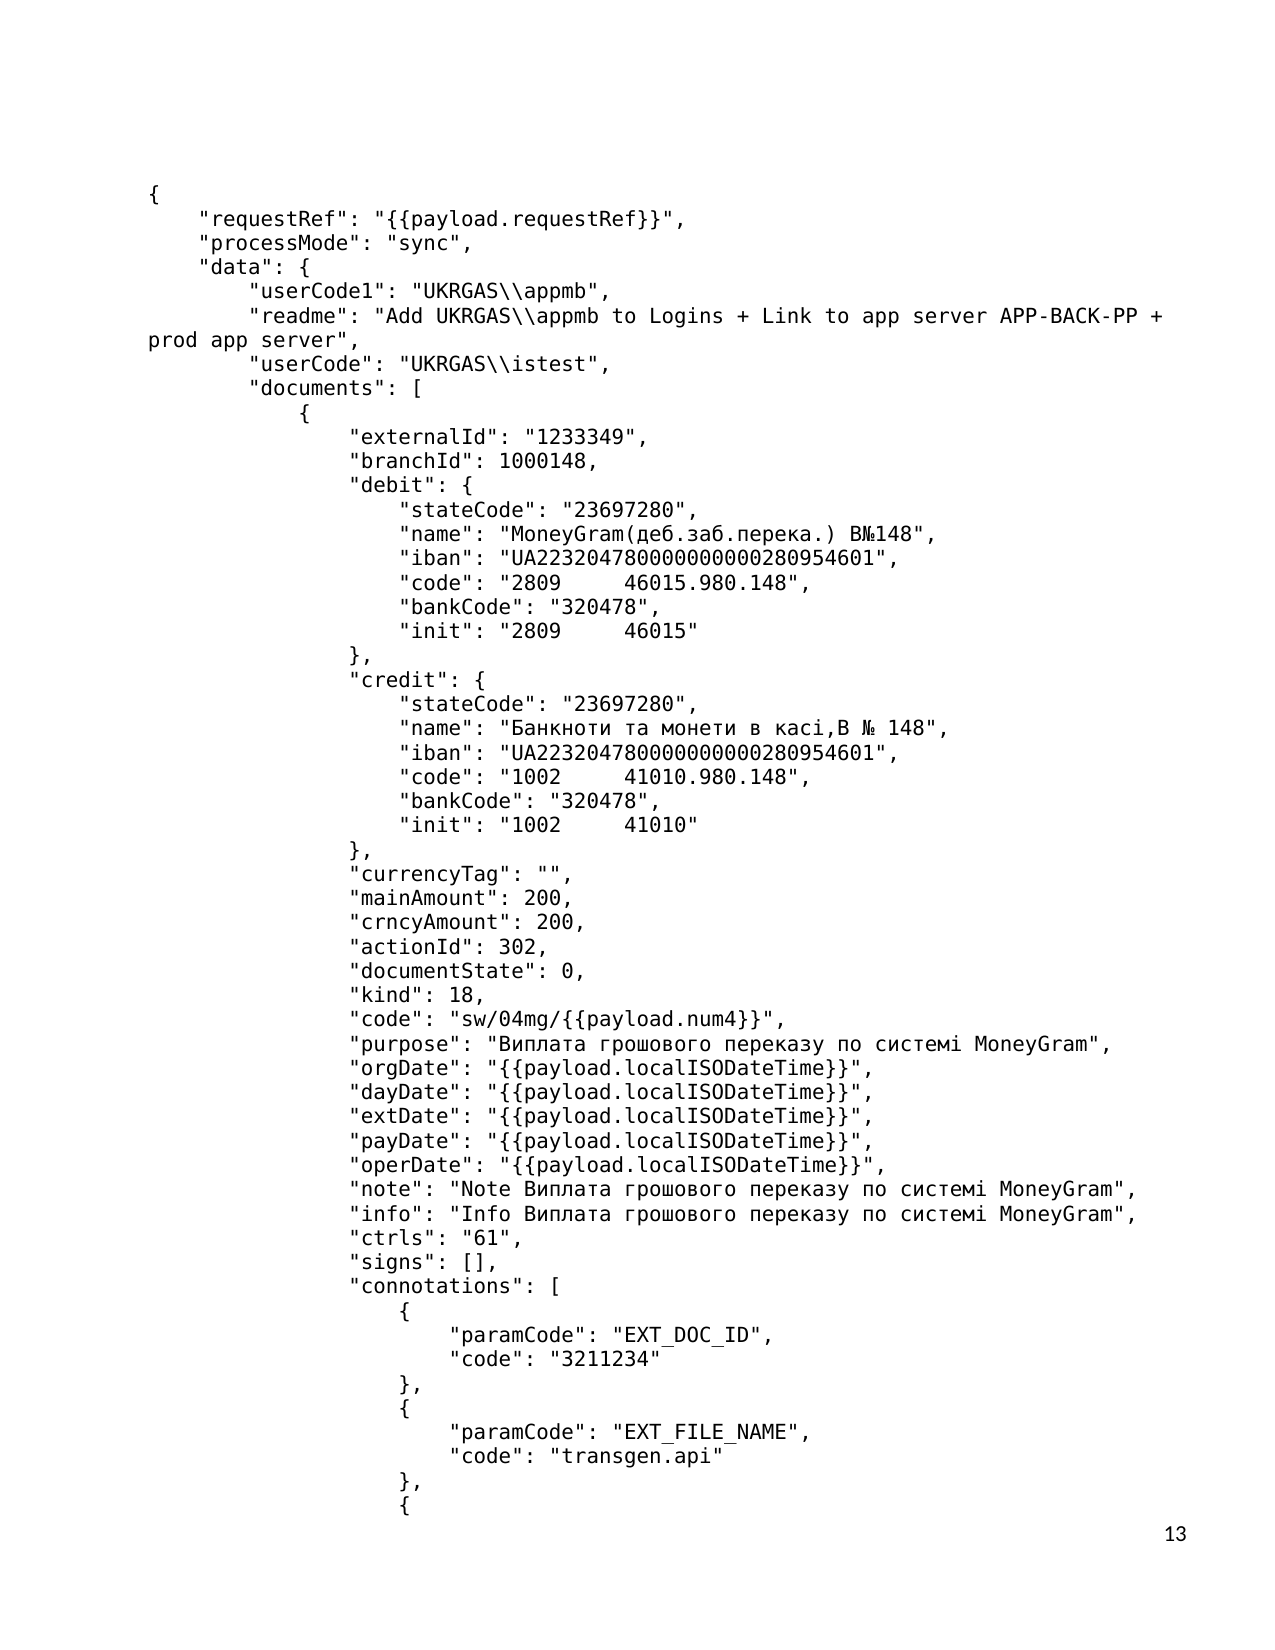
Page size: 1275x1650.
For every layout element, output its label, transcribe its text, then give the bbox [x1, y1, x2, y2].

text { [148, 1396, 1186, 1420]
text "paramCode": "EXT_FILE_NAME", [148, 1420, 1186, 1444]
text "code": "2809 46015.980.148", [148, 571, 1186, 595]
text "documentState": 0, [148, 959, 1186, 983]
text "crncyAmount": 200, [148, 910, 1186, 935]
text "init": "2809 46015" [148, 619, 1186, 643]
text "processMode": "sync", [148, 231, 1186, 255]
text "extDate": "{{payload.localISODateTime}}", [148, 1104, 1186, 1129]
text { [148, 1299, 1186, 1323]
text "data": { [148, 255, 1186, 279]
text "stateCode": "23697280", [148, 498, 1186, 522]
text "payDate": "{{payload.localISODateTime}}", [148, 1129, 1186, 1153]
text "userCode": "UKRGAS\\istest", [148, 352, 1186, 376]
text "info": "Info Виплата грошового переказу по системі MoneyGram", [148, 1202, 1186, 1226]
text "readme": "Add UKRGAS\\appmb to Logins + Link to app server APP-BACK-PP + prod app server", [148, 304, 1186, 352]
text "branchId": 1000148, [148, 449, 1186, 473]
text "init": "1002 41010" [148, 813, 1186, 838]
text "paramCode": "EXT_DOC_ID", [148, 1323, 1186, 1347]
text "iban": "UA223204780000000000280954601", [148, 741, 1186, 765]
text }, [148, 1469, 1186, 1493]
text }, [148, 838, 1186, 862]
text "documents": [ [148, 376, 1186, 401]
text "connotations": [ [148, 1274, 1186, 1299]
text "debit": { [148, 473, 1186, 498]
text }, [148, 1372, 1186, 1396]
text "bankCode": "320478", [148, 595, 1186, 619]
text "code": "1002 41010.980.148", [148, 765, 1186, 789]
text { [148, 1493, 1186, 1517]
text "currencyTag": "", [148, 862, 1186, 886]
text "code": "transgen.api" [148, 1444, 1186, 1469]
text "bankCode": "320478", [148, 789, 1186, 813]
text "name": "Банкноти та монети в касі,В № 148", [148, 716, 1186, 741]
text }, [148, 643, 1186, 668]
text { [148, 182, 1186, 207]
text "operDate": "{{payload.localISODateTime}}", [148, 1153, 1186, 1177]
text "code": "sw/04mg/{{payload.num4}}", [148, 1007, 1186, 1032]
text "dayDate": "{{payload.localISODateTime}}", [148, 1080, 1186, 1104]
text "kind": 18, [148, 983, 1186, 1007]
text "ctrls": "61", [148, 1226, 1186, 1250]
text "iban": "UA223204780000000000280954601", [148, 546, 1186, 571]
text "userCode1": "UKRGAS\\appmb", [148, 279, 1186, 304]
text "note": "Note Виплата грошового переказу по системі MoneyGram", [148, 1177, 1186, 1202]
text "credit": { [148, 668, 1186, 692]
text "orgDate": "{{payload.localISODateTime}}", [148, 1056, 1186, 1080]
text "actionId": 302, [148, 935, 1186, 959]
text "externalId": "1233349", [148, 425, 1186, 449]
text "stateCode": "23697280", [148, 692, 1186, 716]
text "purpose": "Виплата грошового переказу по системі MoneyGram", [148, 1032, 1186, 1056]
text { [148, 401, 1186, 425]
text "signs": [], [148, 1250, 1186, 1274]
text "name": "MoneyGram(деб.заб.перека.) В№148", [148, 522, 1186, 546]
text "requestRef": "{{payload.requestRef}}", [148, 207, 1186, 231]
text "code": "3211234" [148, 1347, 1186, 1372]
text "mainAmount": 200, [148, 886, 1186, 910]
